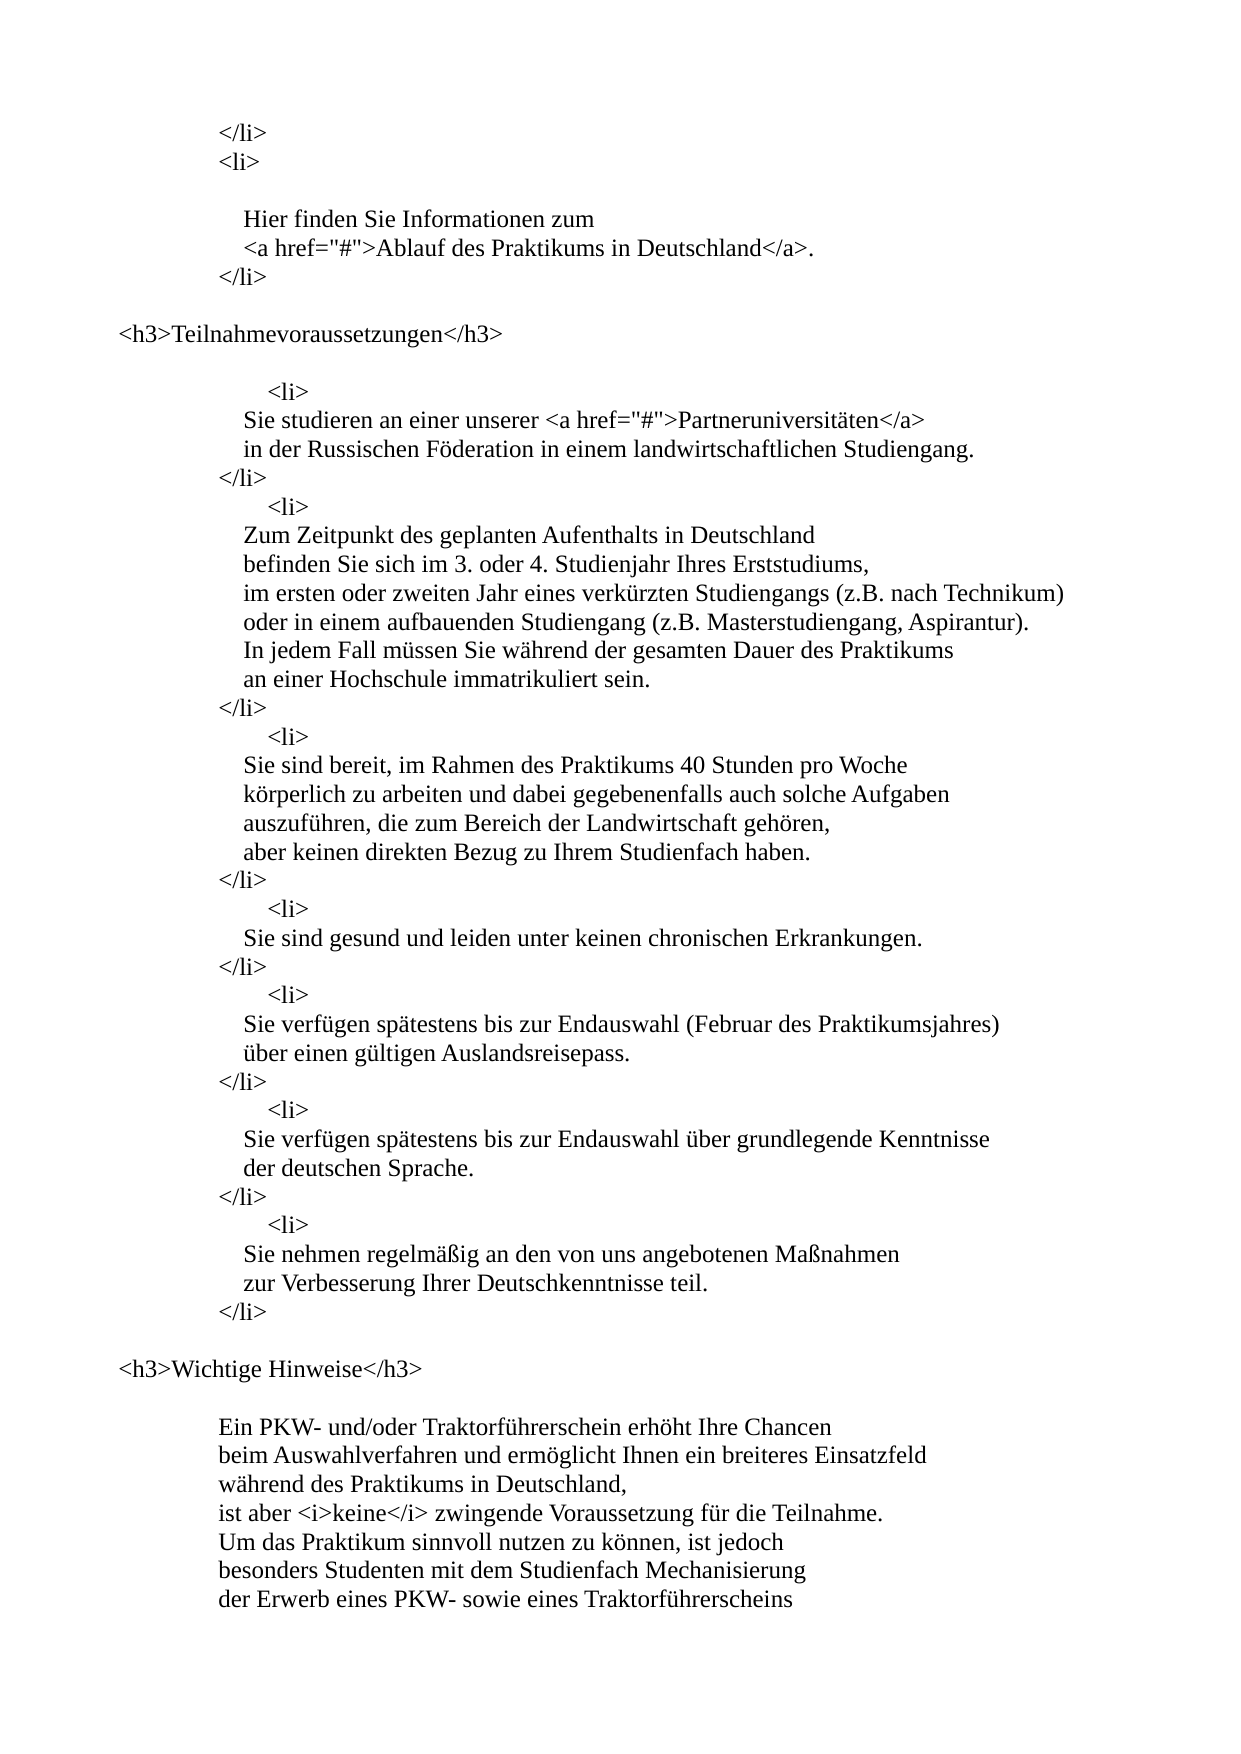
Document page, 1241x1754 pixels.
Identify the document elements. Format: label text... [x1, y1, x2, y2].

text </li> <li> Hier finden Sie Informationen zum <a href="#">Ablauf des Praktikums in Deutschland</a>. </li> <h3>Teilnahmevoraussetzungen</h3> <li> Sie studieren an einer unserer <a href="#">Partneruniversitäten</a> in der Russischen Föderation in einem landwirtschaftlichen Studiengang. </li> <li> Zum Zeitpunkt des geplanten Aufenthalts in Deutschland befinden Sie sich im 3. oder 4. Studienjahr Ihres Erststudiums, im ersten oder zweiten Jahr eines verkürzten Studiengangs (z.B. nach Technikum) oder in einem aufbauenden Studiengang (z.B. Masterstudiengang, Aspirantur). In jedem Fall müssen Sie während der gesamten Dauer des Praktikums an einer Hochschule immatrikuliert sein. </li> <li> Sie sind bereit, im Rahmen des Praktikums 40 Stunden pro Woche körperlich zu arbeiten und dabei gegebenenfalls auch solche Aufgaben auszuführen, die zum Bereich der Landwirtschaft gehören, aber keinen direkten Bezug zu Ihrem Studienfach haben. </li> <li> Sie sind gesund und leiden unter keinen chronischen Erkrankungen. </li> <li> Sie verfügen spätestens bis zur Endauswahl (Februar des Praktikumsjahres) über einen gültigen Auslandsreisepass. </li> <li> Sie verfügen spätestens bis zur Endauswahl über grundlegende Kenntnisse der deutschen Sprache. </li> <li> Sie nehmen regelmäßig an den von uns angebotenen Maßnahmen zur Verbesserung Ihrer Deutschkenntnisse teil. </li> <h3>Wichtige Hinweise</h3> Ein PKW- und/oder Traktorführerschein erhöht Ihre Chancen beim Auswahlverfahren und ermöglicht Ihnen ein breiteres Einsatzfeld während des Praktikums in Deutschland, ist aber <i>keine</i> zwingende Voraussetzung für die Teilnahme. Um das Praktikum sinnvoll nutzen zu können, ist jedoch besonders Studenten mit dem Studienfach Mechanisierung der Erwerb eines PKW- sowie eines Traktorführerscheins [118, 118, 1122, 1613]
